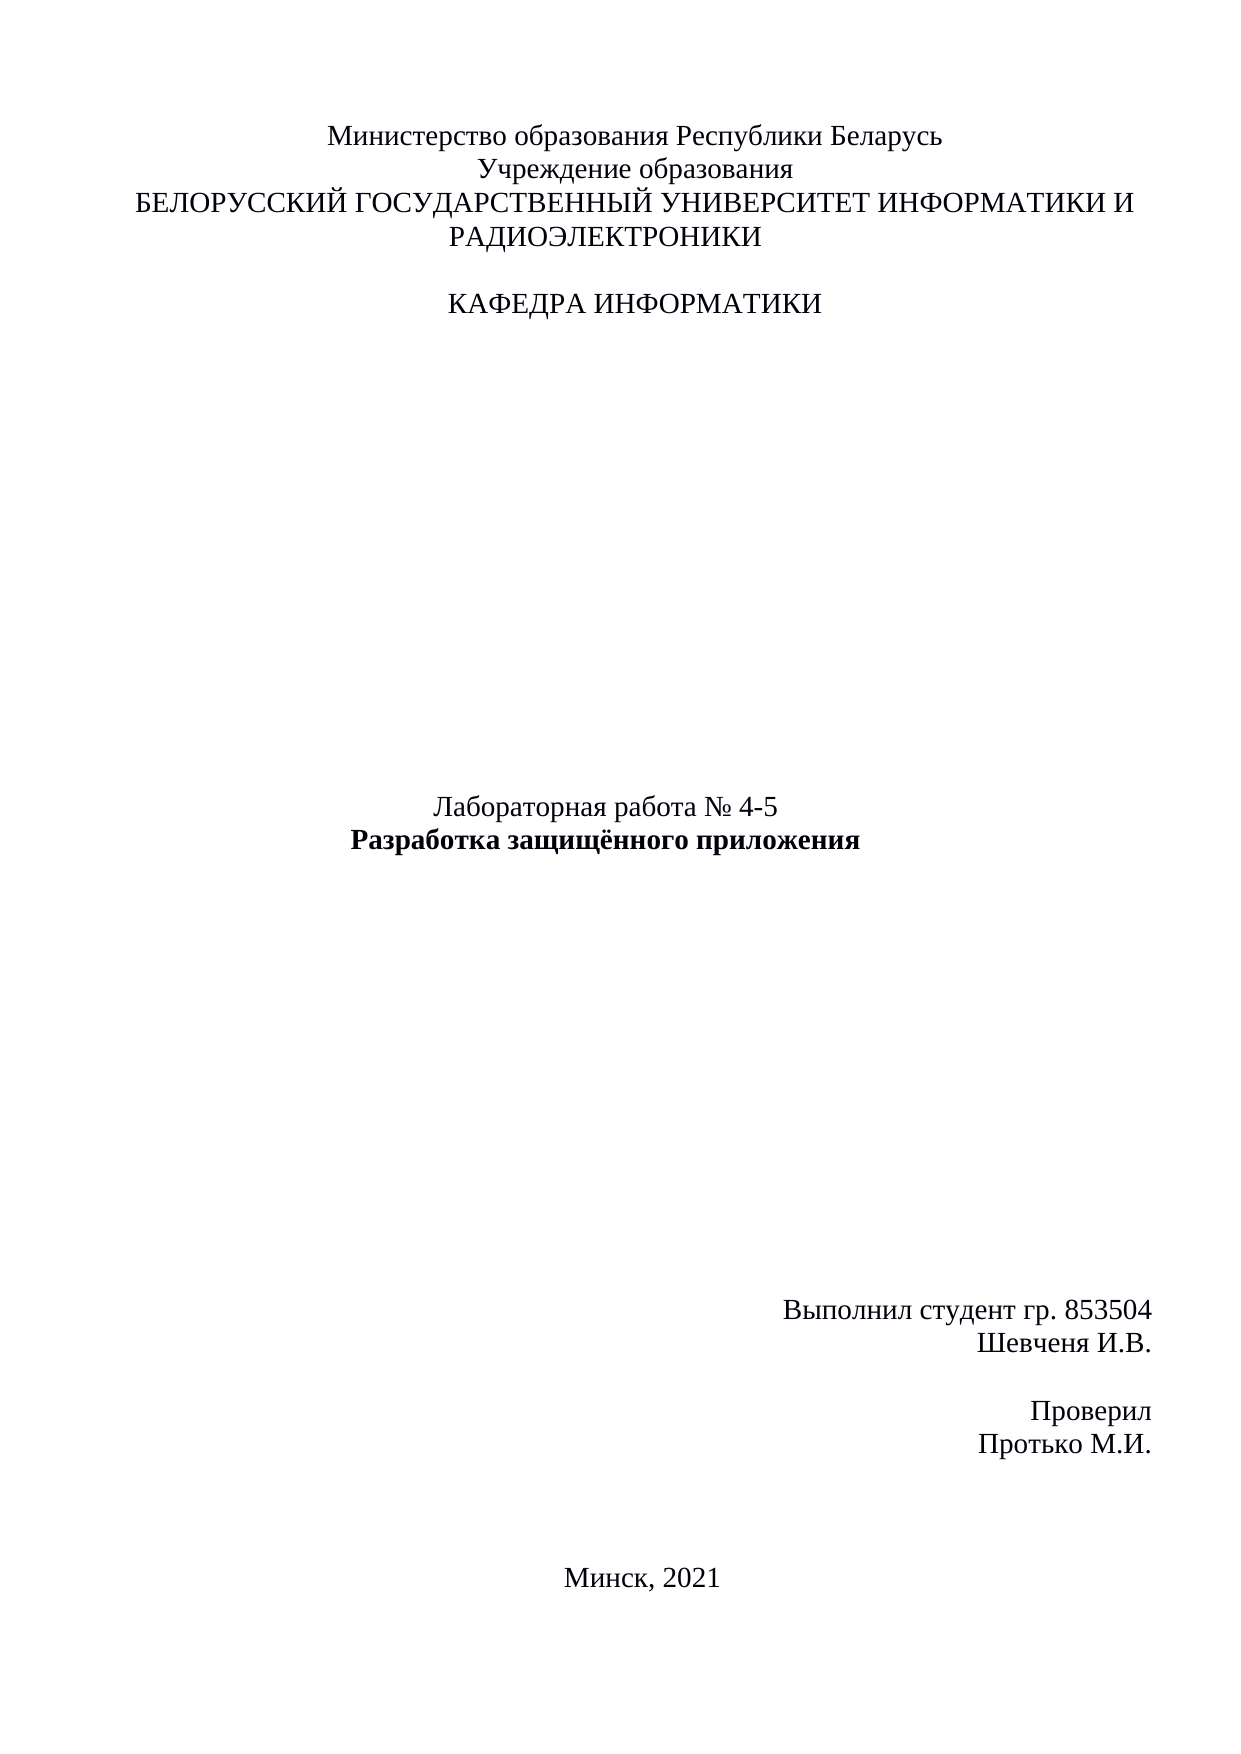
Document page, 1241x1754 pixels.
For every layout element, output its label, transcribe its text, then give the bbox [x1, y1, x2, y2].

text Министерство образования Республики Беларусь [59, 118, 1152, 152]
text Выполнил студент гр. 853504 [59, 1292, 1152, 1326]
text Минск, 2021 [59, 1560, 1152, 1594]
text КАФЕДРА ИНФОРМАТИКИ [59, 286, 1152, 319]
text БЕЛОРУССКИЙ ГОСУДАРСТВЕННЫЙ УНИВЕРСИТЕТ ИНФОРМАТИКИ И РАДИОЭЛЕКТРОНИКИ [59, 185, 1152, 252]
text Шевченя И.В. [59, 1326, 1152, 1359]
text Лабораторная работа № 4-5 [59, 789, 1152, 822]
text Протько М.И. [59, 1426, 1152, 1460]
text Разработка защищённого приложения [59, 822, 1152, 856]
text Учреждение образования [59, 152, 1152, 185]
text Проверил [59, 1393, 1152, 1426]
